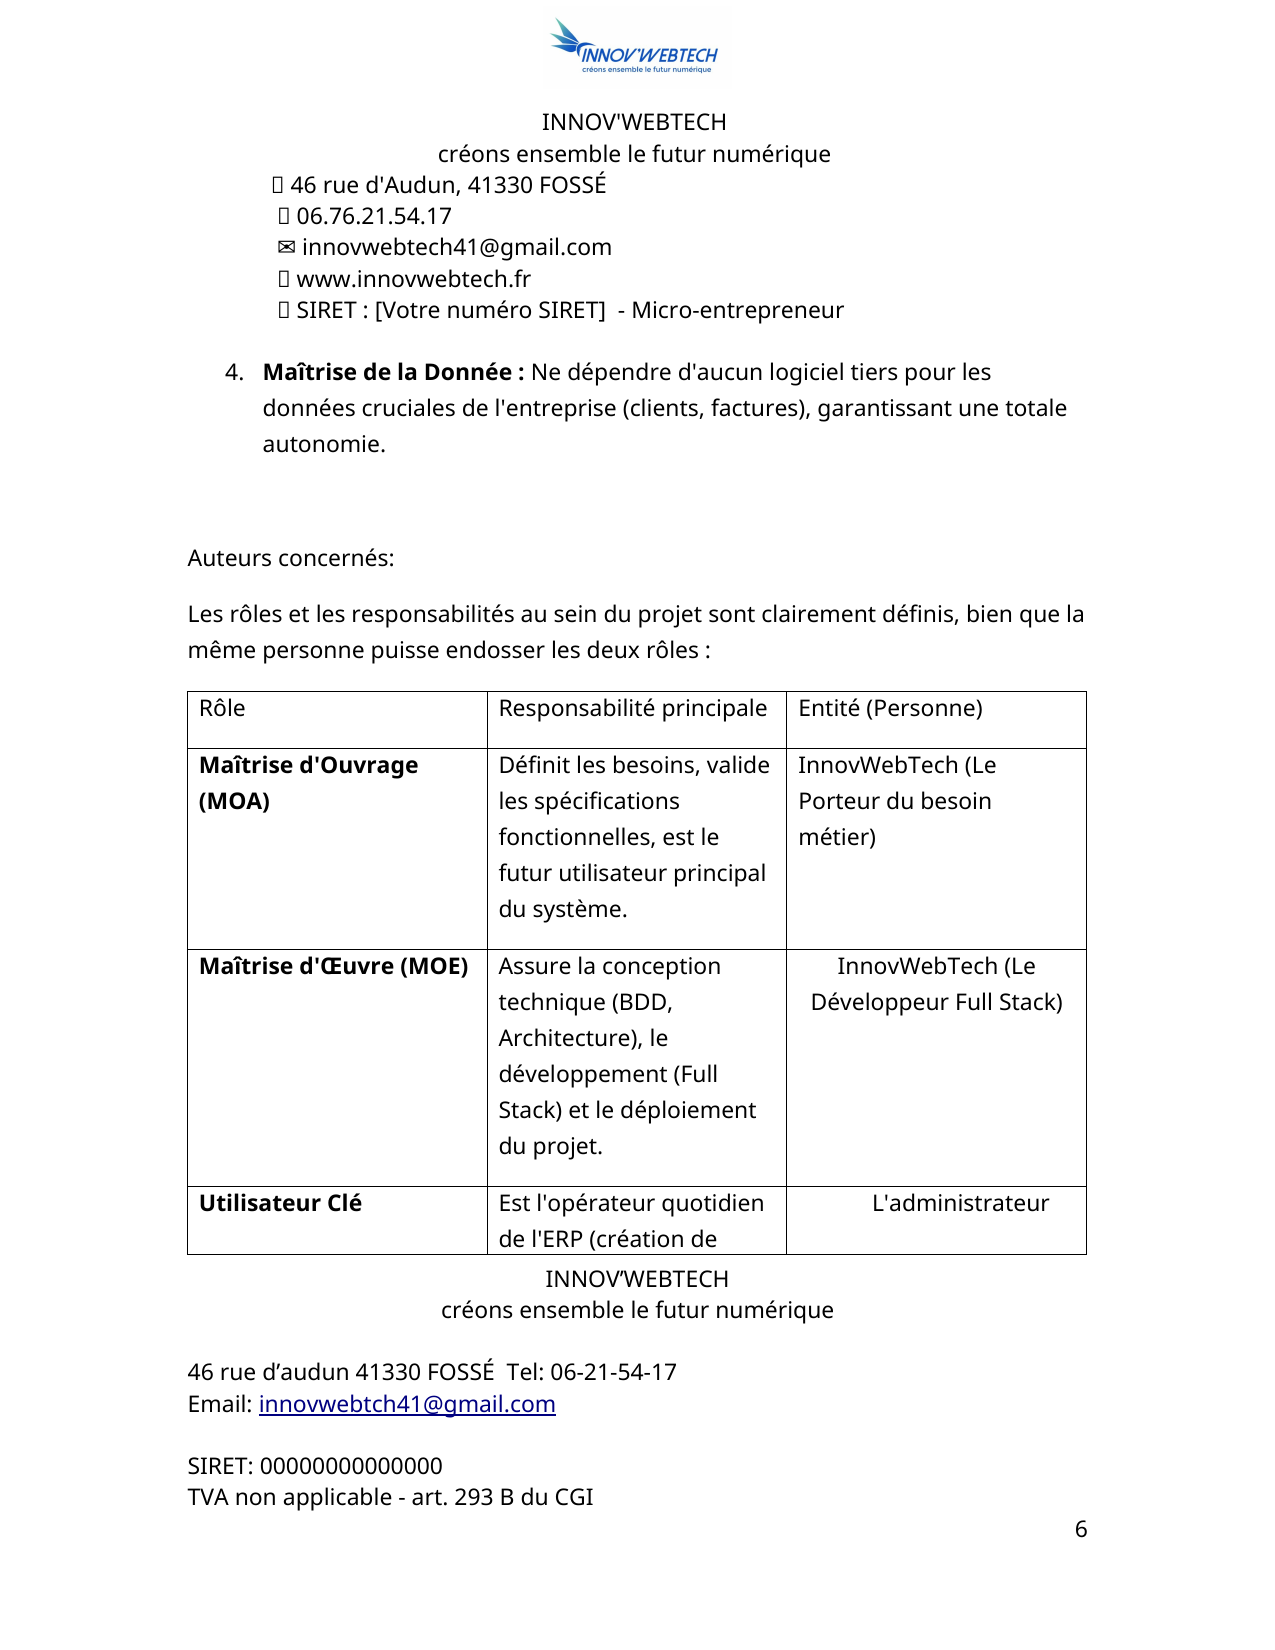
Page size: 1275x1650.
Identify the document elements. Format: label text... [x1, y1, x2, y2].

table_cell InnovWebTech (Le Porteur du besoin métier) [787, 749, 1086, 949]
table_cell Maîtrise d'Ouvrage (MOA) [188, 749, 487, 949]
table_cell InnovWebTech (Le Développeur Full Stack) [787, 950, 1086, 1186]
text Les rôles et les responsabilités au sein du projet sont clairement définis, bien que la même personne puisse endosser les deux rôles : [187, 598, 1087, 666]
table_cell Utilisateur Clé [188, 1187, 487, 1254]
table_header Responsabilité principale [488, 692, 786, 748]
table_cell Assure la conception technique (BDD, Architecture), le développement (Full Stack) et le déploiement du projet. [488, 950, 786, 1186]
table_cell Définit les besoins, valide les spécifications fonctionnelles, est le futur utilisateur principal du système. [488, 749, 786, 949]
table_cell Maîtrise d'Œuvre (MOE) [188, 950, 487, 1186]
list Maîtrise de la Donnée : Ne dépendre d'aucun logiciel tiers pour les données cruciales de l'entreprise (clients, factures), garantissant une totale autonomie. [225, 356, 1087, 459]
table_cell Est l'opérateur quotidien de l'ERP (création de [488, 1187, 786, 1254]
text Auteurs concernés: [187, 542, 1087, 573]
table_cell L'administrateur [787, 1187, 1086, 1254]
table_header Entité (Personne) [787, 692, 1086, 748]
table_header Rôle [188, 692, 487, 748]
